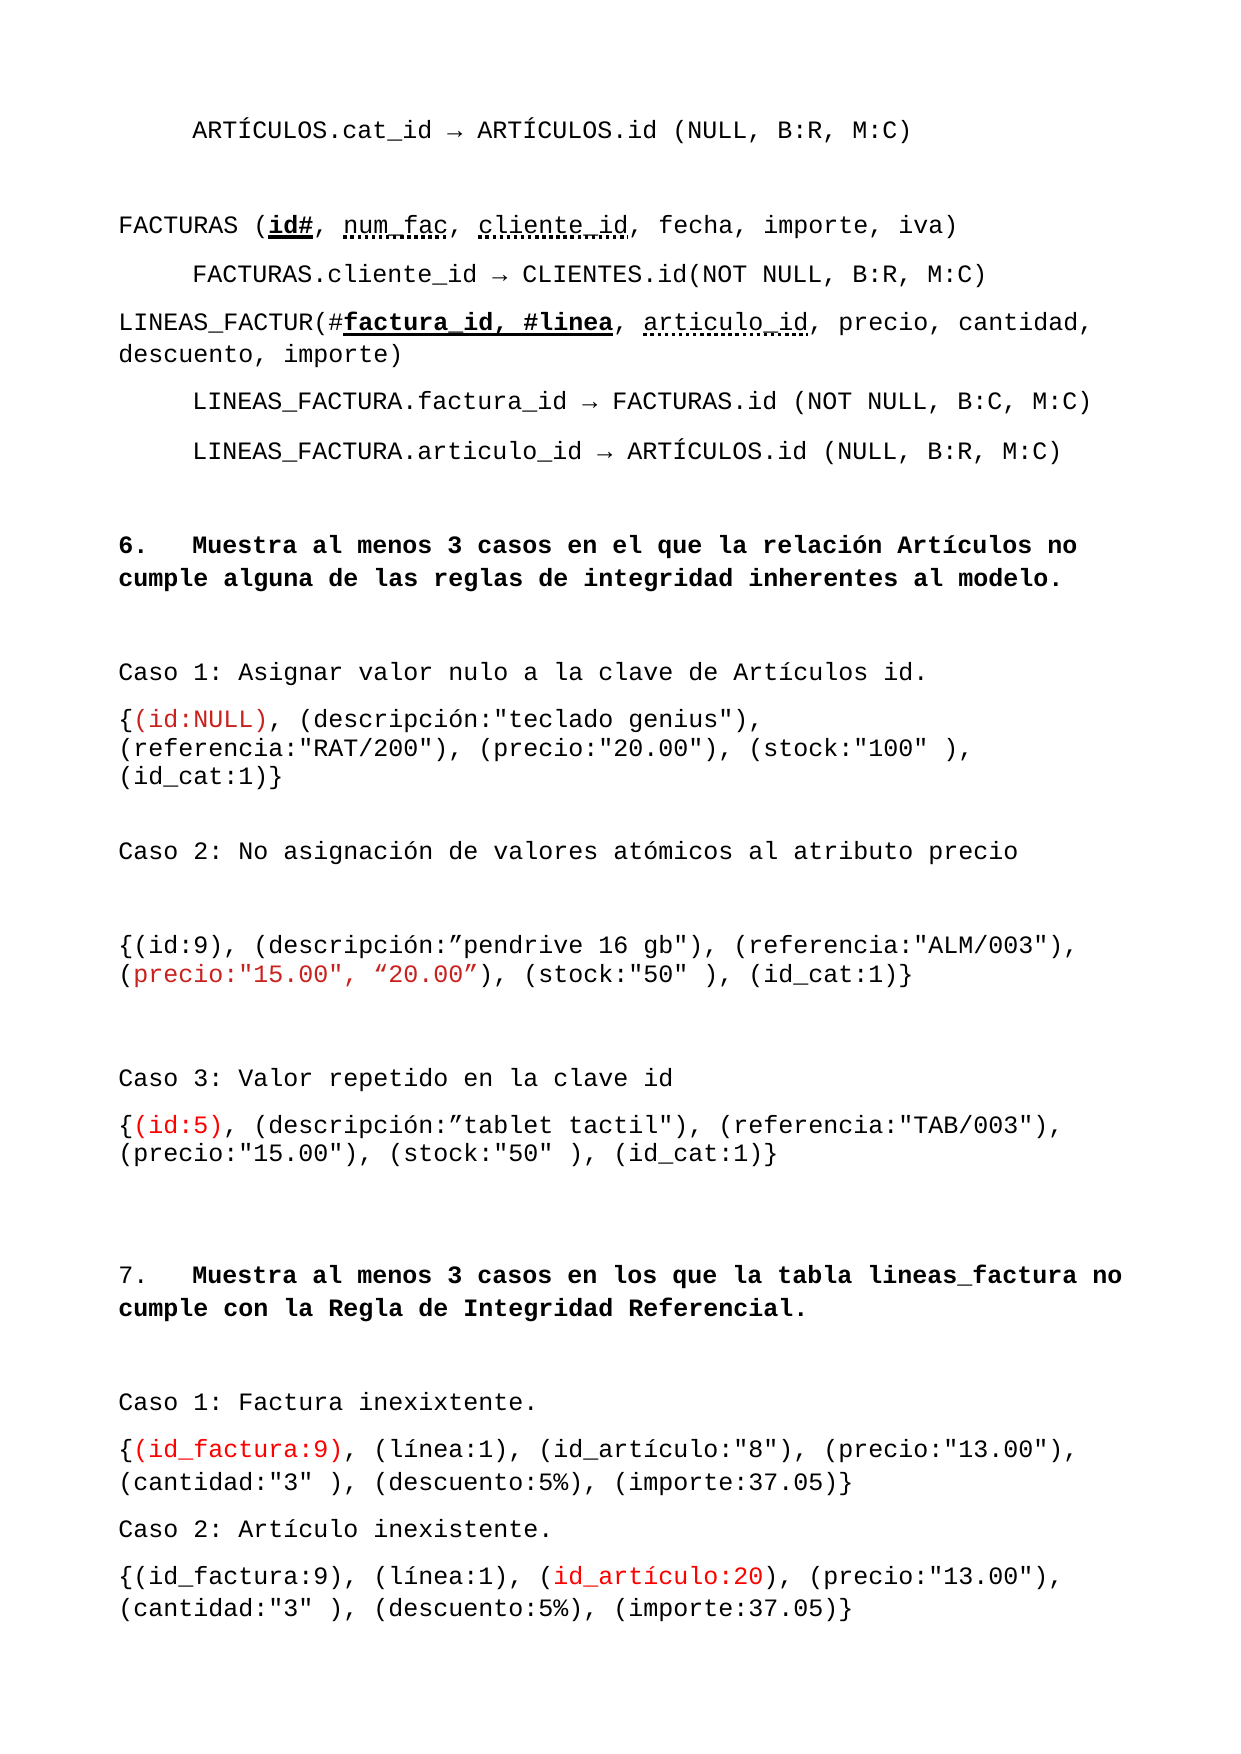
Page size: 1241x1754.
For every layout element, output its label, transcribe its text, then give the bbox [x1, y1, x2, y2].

text Caso 2: Artículo inexistente. [118, 1516, 1122, 1545]
text {(id_factura:9), (línea:1), (id_artículo:"8"), (precio:"13.00"), (cantidad:"3" ), (descuento:5%), (importe:37.05)} [118, 1437, 1122, 1498]
text {(id_factura:9), (línea:1), (id_artículo:20), (precio:"13.00"), (cantidad:"3" ), (descuento:5%), (importe:37.05)} [118, 1563, 1122, 1624]
text 6. Muestra al menos 3 casos en el que la relación Artículos no cumple alguna de las reglas de integridad inherentes al modelo. [118, 533, 1122, 594]
text 7. Muestra al menos 3 casos en los que la tabla lineas_factura no cumple con la Regla de Integridad Referencial. [118, 1263, 1122, 1324]
text {(id:9), (descripción:”pendrive 16 gb"), (referencia:"ALM/003"), (precio:"15.00", “20.00”), (stock:"50" ), (id_cat:1)} [118, 933, 1122, 990]
text Caso 2: No asignación de valores atómicos al atributo precio [118, 839, 1122, 867]
text LINEAS_FACTUR(#factura_id, #linea, articulo_id, precio, cantidad, descuento, importe) [118, 309, 1122, 370]
text Caso 1: Asignar valor nulo a la clave de Artículos id. [118, 660, 1122, 688]
text FACTURAS.cliente_id → CLIENTES.id(NOT NULL, B:R, M:C) [118, 259, 1122, 290]
text LINEAS_FACTURA.factura_id → FACTURAS.id (NOT NULL, B:C, M:C) [118, 389, 1122, 417]
text LINEAS_FACTURA.articulo_id → ARTÍCULOS.id (NULL, B:R, M:C) [118, 436, 1122, 467]
text {(id:NULL), (descripción:"teclado genius"), (referencia:"RAT/200"), (precio:"20.00"), (stock:"100" ), (id_cat:1)} [118, 707, 1122, 792]
text ARTÍCULOS.cat_id → ARTÍCULOS.id (NULL, B:R, M:C) [118, 118, 1122, 146]
text Caso 1: Factura inexixtente. [118, 1390, 1122, 1418]
text Caso 3: Valor repetido en la clave id [118, 1065, 1122, 1093]
text FACTURAS (id#, num_fac, cliente_id, fecha, importe, iva) [118, 212, 1122, 241]
text {(id:5), (descripción:”tablet tactil"), (referencia:"TAB/003"), (precio:"15.00"), (stock:"50" ), (id_cat:1)} [118, 1112, 1122, 1169]
